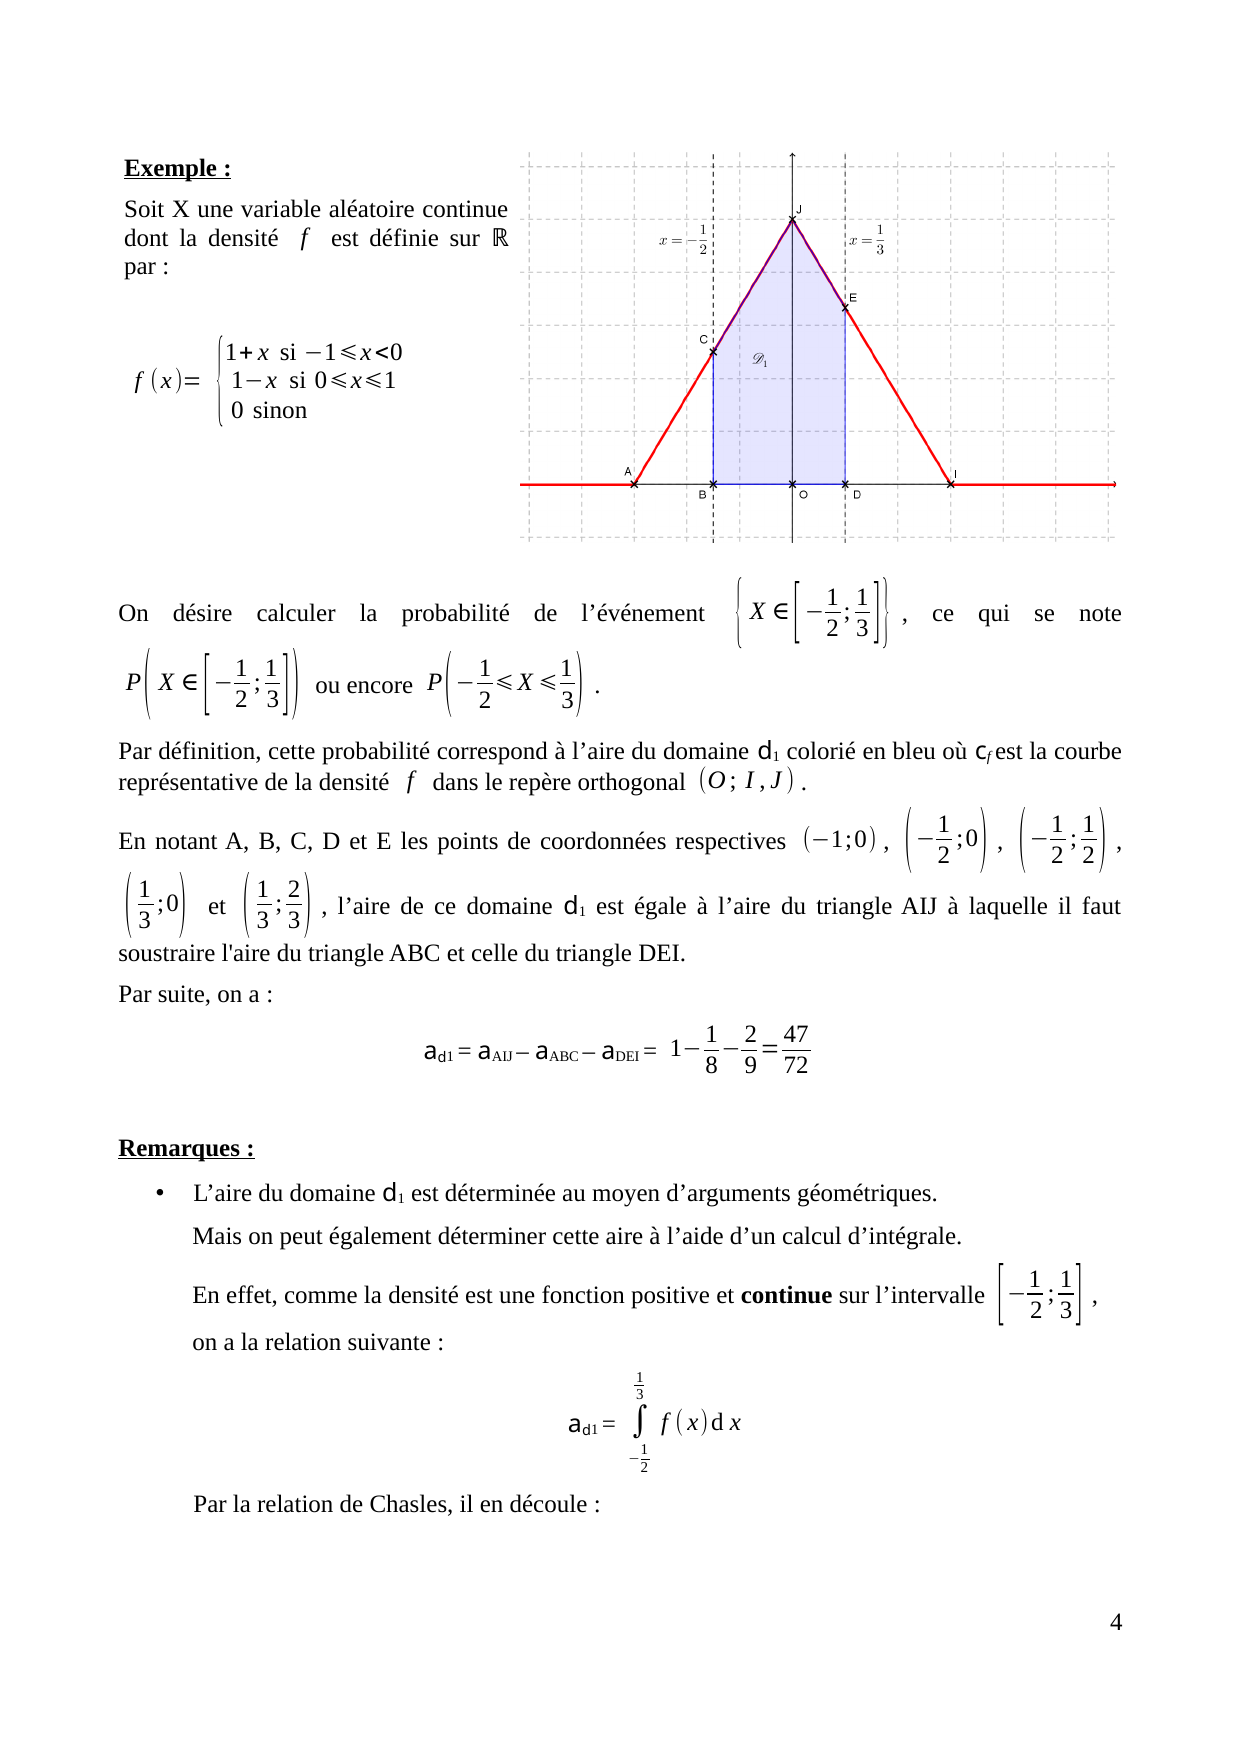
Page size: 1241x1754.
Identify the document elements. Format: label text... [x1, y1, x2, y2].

text On désire calculer la probabilité de l’événement , ce qui se note ou encore . [118, 577, 1122, 720]
text En effet, comme la densité est une fonction positive et continue sur l’intervalle , on a la relation suivante : [192, 1262, 1122, 1356]
text ad1 = aAIJ – aABC – aDEI = [118, 1020, 1122, 1079]
text En notant A, B, C, D et E les points de coordonnées respectives , , , et , l’aire de ce domaine d1 est égale à l’aire du triangle AIJ à laquelle il faut soustraire l'aire du triangle ABC et celle du triangle DEI. [118, 808, 1122, 966]
text Remarques : [118, 1133, 1122, 1162]
table_header Exemple : Soit X une variable aléatoire continue dont la densité est définie sur ℝ par : [118, 147, 514, 577]
text Mais on peut également déterminer cette aire à l’aide d’un calcul d’intégrale. [192, 1221, 1122, 1249]
list L’aire du domaine d1 est déterminée au moyen d’arguments géométriques. [156, 1174, 1122, 1208]
text Par définition, cette probabilité correspond à l’aire du domaine d1 colorié en bleu où cf est la courbe représentative de la densité dans le repère orthogonal . [118, 732, 1122, 795]
list ad1 = [156, 1368, 1122, 1476]
text Par suite, on a : [118, 979, 1122, 1008]
table_header [515, 147, 1122, 577]
list Par la relation de Chasles, il en découle : [156, 1489, 1122, 1517]
